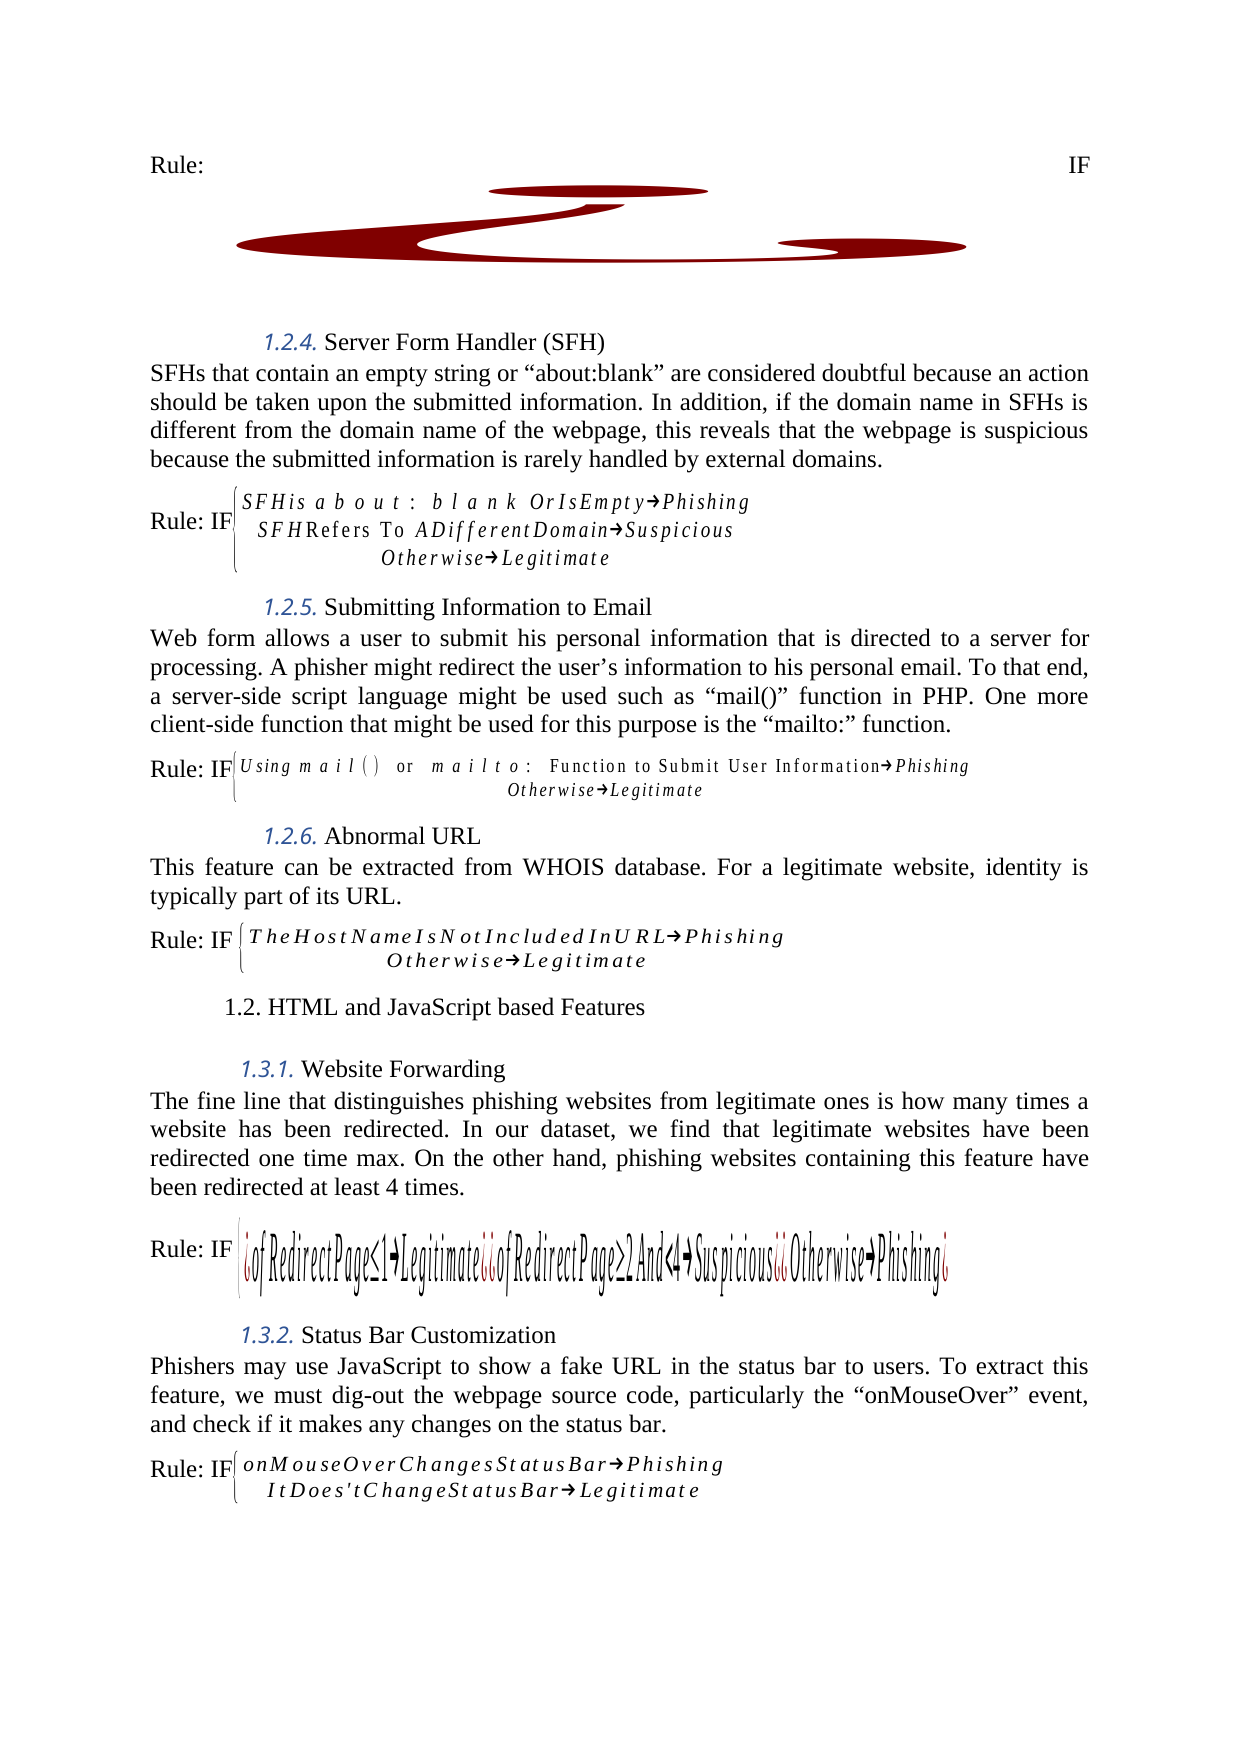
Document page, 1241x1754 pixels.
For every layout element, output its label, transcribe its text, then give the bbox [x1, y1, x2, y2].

text Web form allows a user to submit his personal information that is directed to a server for processing. A phisher might redirect the user’s information to his personal email. To that end, a server-side script language might be used such as “mail()” function in PHP. One more client-side function that might be used for this purpose is the “mailto:” function. [150, 623, 1090, 738]
text Rule: IF [150, 150, 1090, 267]
subtitle Status Bar Customization [239, 1319, 1090, 1350]
subtitle Server Form Handler (SFH) [262, 325, 1090, 357]
text The fine line that distinguishes phishing websites from legitimate ones is how many times a website has been redirected. In our dataset, we find that legitimate websites have been redirected one time max. On the other hand, phishing websites containing this feature have been redirected at least 4 times. [150, 1086, 1090, 1201]
text Rule: IF [150, 1213, 1090, 1302]
text Rule: IF [150, 751, 1090, 803]
text SFHs that contain an empty string or “about:blank” are considered doubtful because an action should be taken upon the submitted information. In addition, if the domain name in SFHs is different from the domain name of the webpage, this reveals that the webpage is suspicious because the submitted information is rarely handled by external domains. [150, 358, 1090, 473]
text This feature can be extracted from WHOIS database. For a legitimate website, identity is typically part of its URL. [150, 852, 1090, 910]
subtitle HTML and JavaScript based Features [224, 992, 1090, 1020]
text Rule: IF [150, 1450, 1090, 1505]
text Rule: IF [150, 485, 1090, 574]
subtitle Abnormal URL [262, 820, 1090, 851]
text Phishers may use JavaScript to show a fake URL in the status bar to users. To extract this feature, we must dig-out the webpage source code, particularly the “onMouseOver” event, and check if it makes any changes on the status bar. [150, 1351, 1090, 1437]
subtitle Submitting Information to Email [262, 591, 1090, 622]
subtitle Website Forwarding [239, 1053, 1090, 1084]
text Rule: IF [150, 922, 1090, 975]
